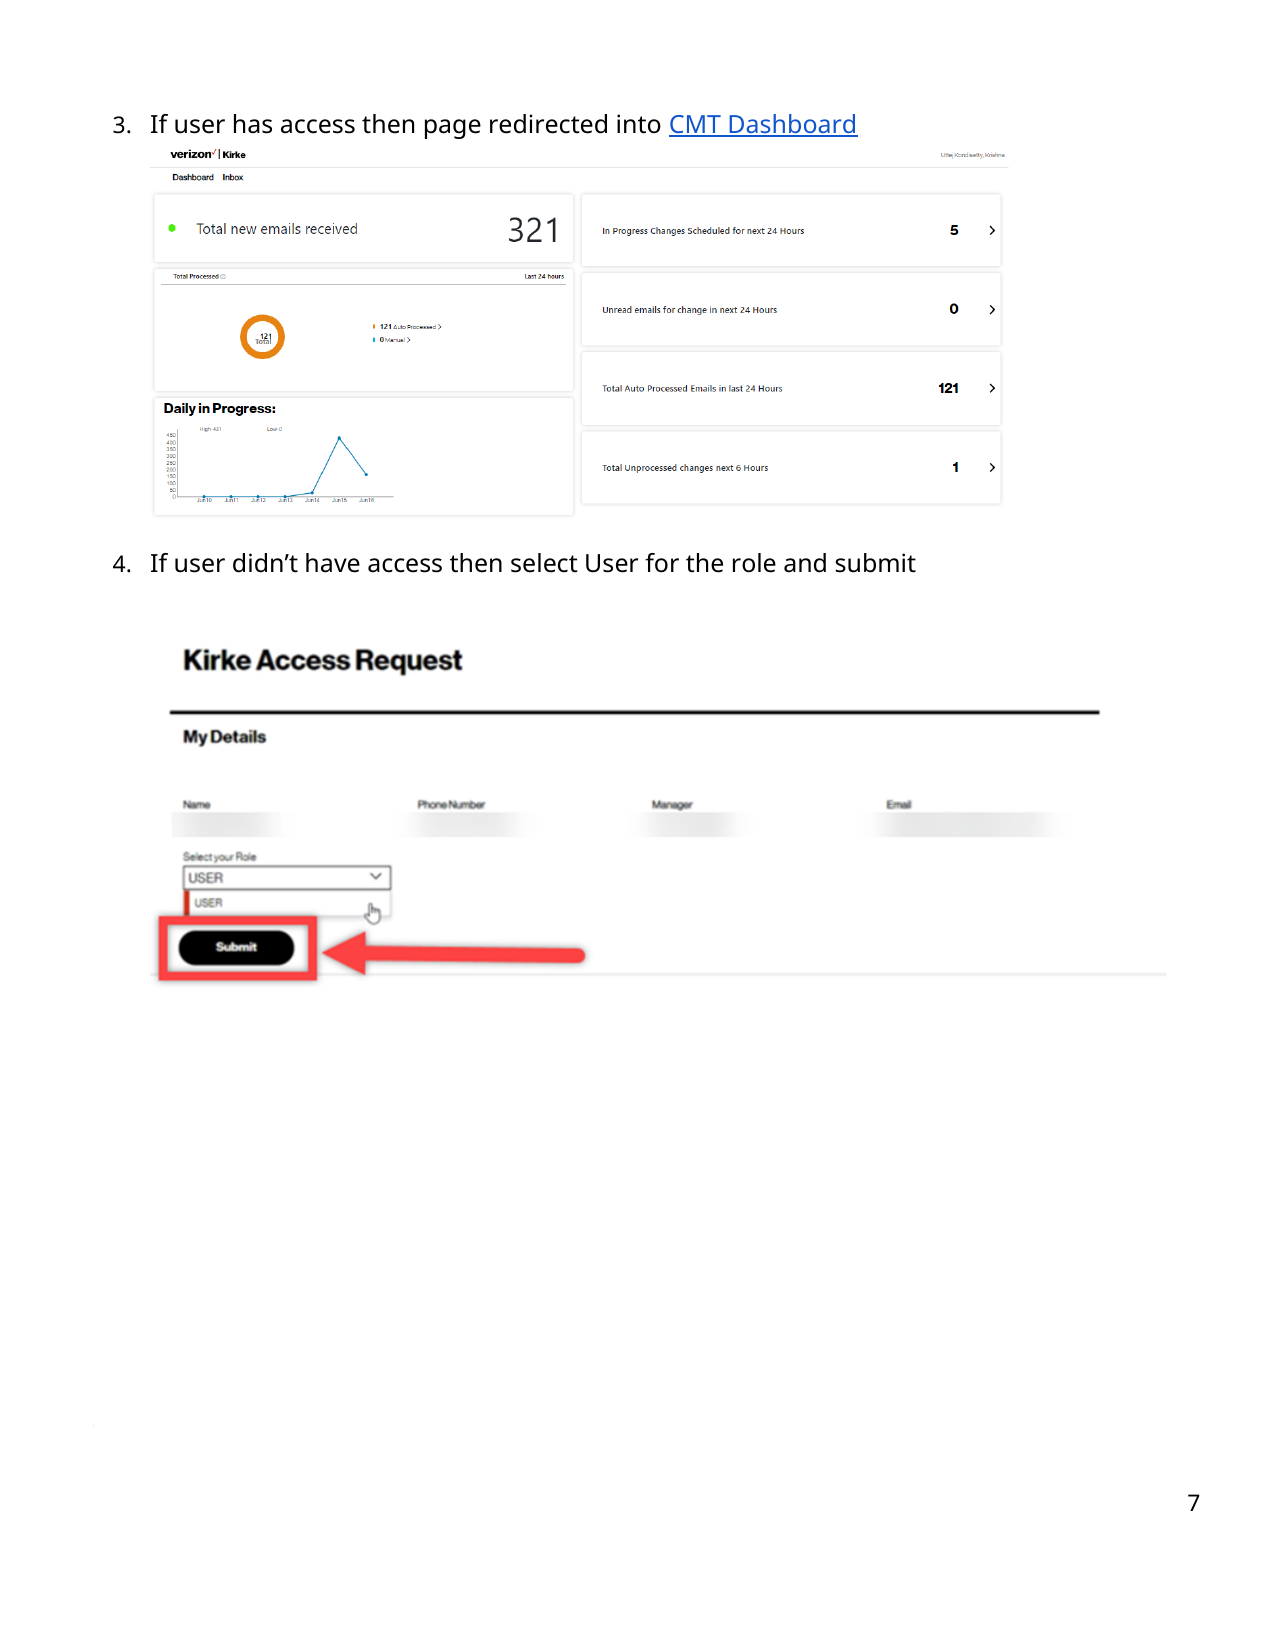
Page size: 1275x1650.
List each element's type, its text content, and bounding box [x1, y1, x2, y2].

picture [150, 584, 1167, 1086]
list If user didn’t have access then select User for the role and submit [112, 546, 1200, 1086]
list If user has access then page redirected into CMT Dashboard [112, 106, 1200, 541]
picture [150, 145, 1009, 541]
